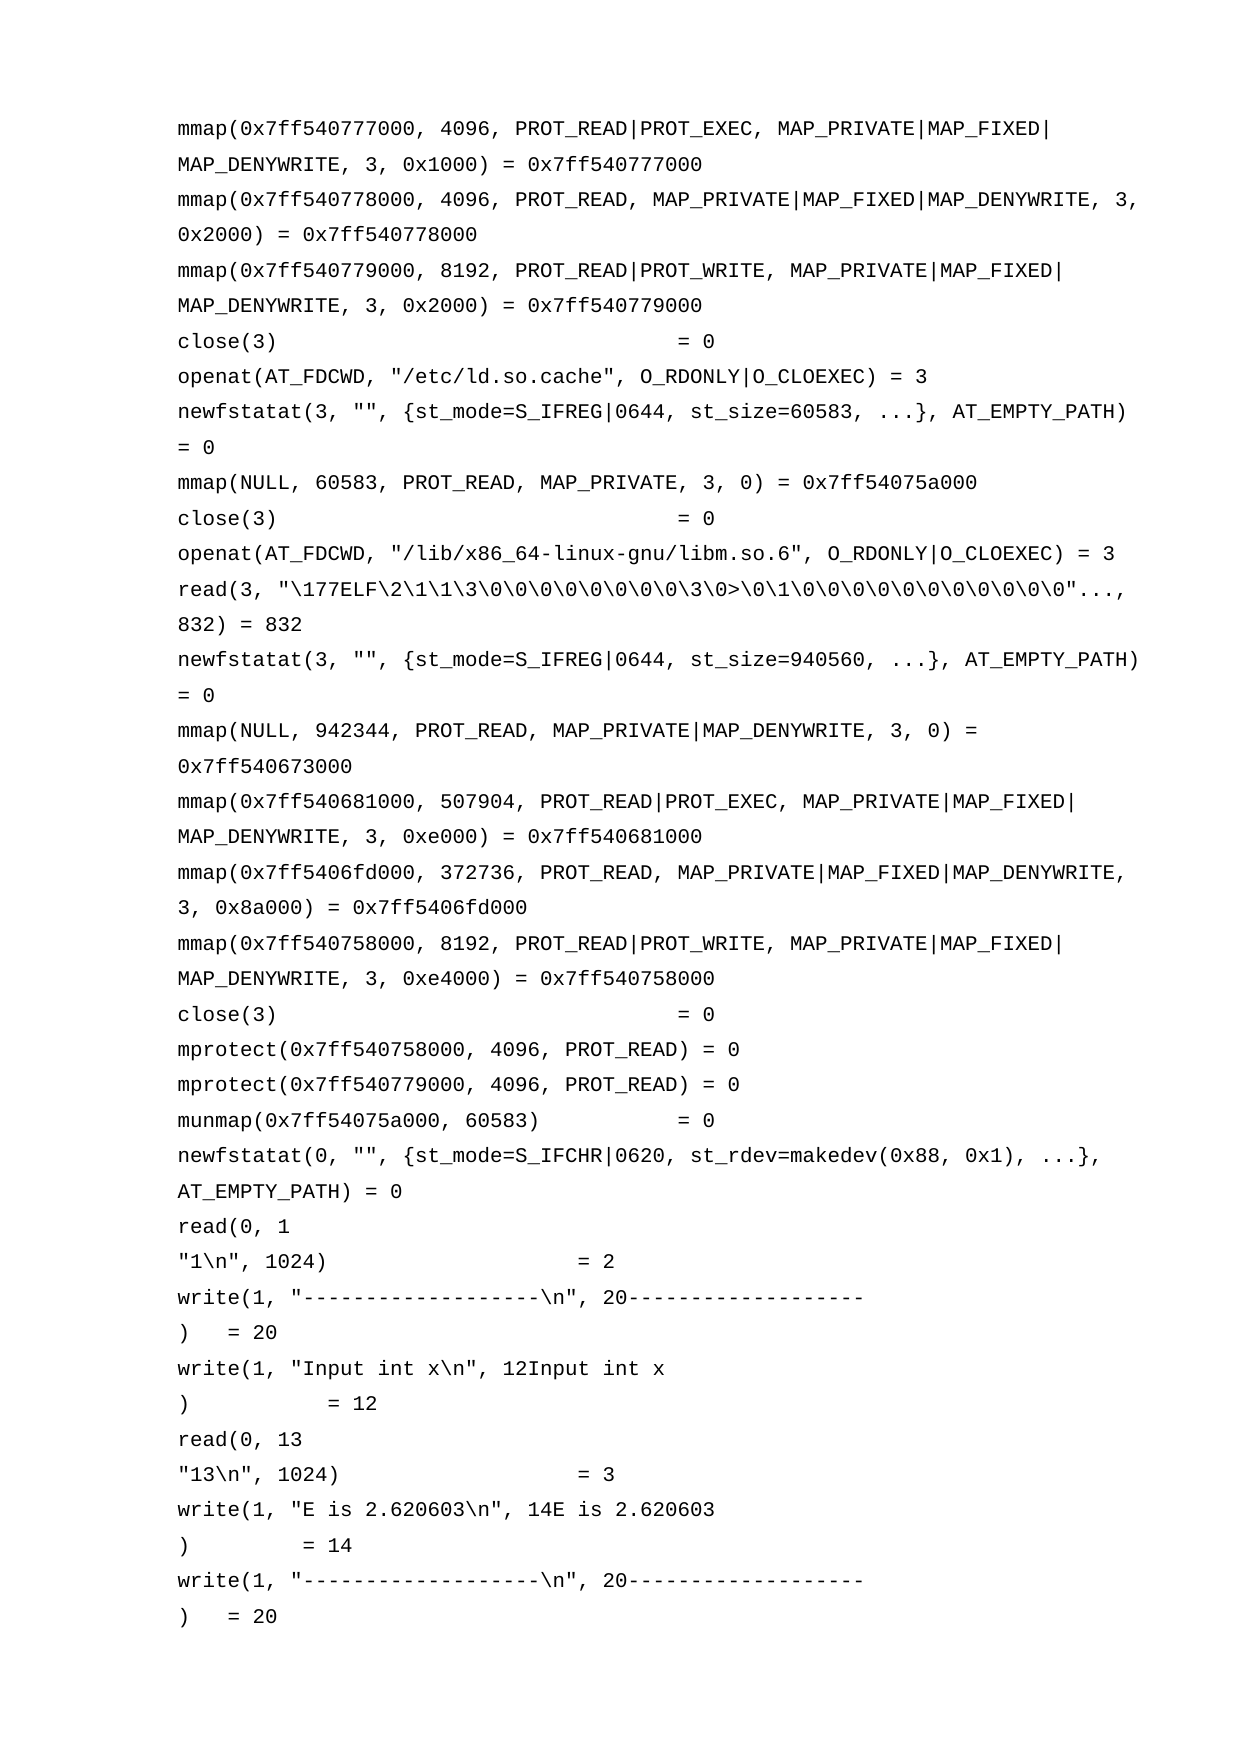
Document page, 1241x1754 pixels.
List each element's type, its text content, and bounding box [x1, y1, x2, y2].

text write(1, "-------------------\n", 20------------------- [177, 1287, 1152, 1311]
text mmap(NULL, 942344, PROT_READ, MAP_PRIVATE|MAP_DENYWRITE, 3, 0) = 0x7ff540673000 [177, 720, 1152, 779]
text "13\n", 1024) = 3 [177, 1464, 1152, 1488]
text mmap(0x7ff540778000, 4096, PROT_READ, MAP_PRIVATE|MAP_FIXED|MAP_DENYWRITE, 3, 0x2000) = 0x7ff540778000 [177, 189, 1152, 248]
text newfstatat(0, "", {st_mode=S_IFCHR|0620, st_rdev=makedev(0x88, 0x1), ...}, AT_EMPTY_PATH) = 0 [177, 1145, 1152, 1204]
text ) = 20 [177, 1322, 1152, 1346]
text newfstatat(3, "", {st_mode=S_IFREG|0644, st_size=940560, ...}, AT_EMPTY_PATH) = 0 [177, 649, 1152, 708]
text close(3) = 0 [177, 1003, 1152, 1027]
text ) = 14 [177, 1535, 1152, 1558]
text write(1, "E is 2.620603\n", 14E is 2.620603 [177, 1499, 1152, 1523]
text close(3) = 0 [177, 331, 1152, 354]
text mmap(0x7ff540779000, 8192, PROT_READ|PROT_WRITE, MAP_PRIVATE|MAP_FIXED|MAP_DENYWRITE, 3, 0x2000) = 0x7ff540779000 [177, 260, 1152, 319]
text write(1, "Input int x\n", 12Input int x [177, 1358, 1152, 1381]
text mmap(0x7ff540681000, 507904, PROT_READ|PROT_EXEC, MAP_PRIVATE|MAP_FIXED|MAP_DENYWRITE, 3, 0xe000) = 0x7ff540681000 [177, 791, 1152, 850]
text munmap(0x7ff54075a000, 60583) = 0 [177, 1110, 1152, 1133]
text openat(AT_FDCWD, "/lib/x86_64-linux-gnu/libm.so.6", O_RDONLY|O_CLOEXEC) = 3 [177, 543, 1152, 567]
text read(0, 1 [177, 1216, 1152, 1240]
text read(3, "\177ELF\2\1\1\3\0\0\0\0\0\0\0\0\3\0>\0\1\0\0\0\0\0\0\0\0\0\0\0"..., 832) = 832 [177, 578, 1152, 638]
text mmap(0x7ff540758000, 8192, PROT_READ|PROT_WRITE, MAP_PRIVATE|MAP_FIXED|MAP_DENYWRITE, 3, 0xe4000) = 0x7ff540758000 [177, 933, 1152, 992]
text read(0, 13 [177, 1428, 1152, 1452]
text mmap(0x7ff540777000, 4096, PROT_READ|PROT_EXEC, MAP_PRIVATE|MAP_FIXED|MAP_DENYWRITE, 3, 0x1000) = 0x7ff540777000 [177, 118, 1152, 177]
text openat(AT_FDCWD, "/etc/ld.so.cache", O_RDONLY|O_CLOEXEC) = 3 [177, 366, 1152, 390]
text ) = 12 [177, 1393, 1152, 1417]
text mmap(NULL, 60583, PROT_READ, MAP_PRIVATE, 3, 0) = 0x7ff54075a000 [177, 472, 1152, 496]
text mprotect(0x7ff540779000, 4096, PROT_READ) = 0 [177, 1074, 1152, 1098]
text close(3) = 0 [177, 508, 1152, 531]
text ) = 20 [177, 1606, 1152, 1629]
text mmap(0x7ff5406fd000, 372736, PROT_READ, MAP_PRIVATE|MAP_FIXED|MAP_DENYWRITE, 3, 0x8a000) = 0x7ff5406fd000 [177, 862, 1152, 921]
text newfstatat(3, "", {st_mode=S_IFREG|0644, st_size=60583, ...}, AT_EMPTY_PATH) = 0 [177, 401, 1152, 461]
text "1\n", 1024) = 2 [177, 1251, 1152, 1275]
text mprotect(0x7ff540758000, 4096, PROT_READ) = 0 [177, 1039, 1152, 1063]
text write(1, "-------------------\n", 20------------------- [177, 1570, 1152, 1594]
